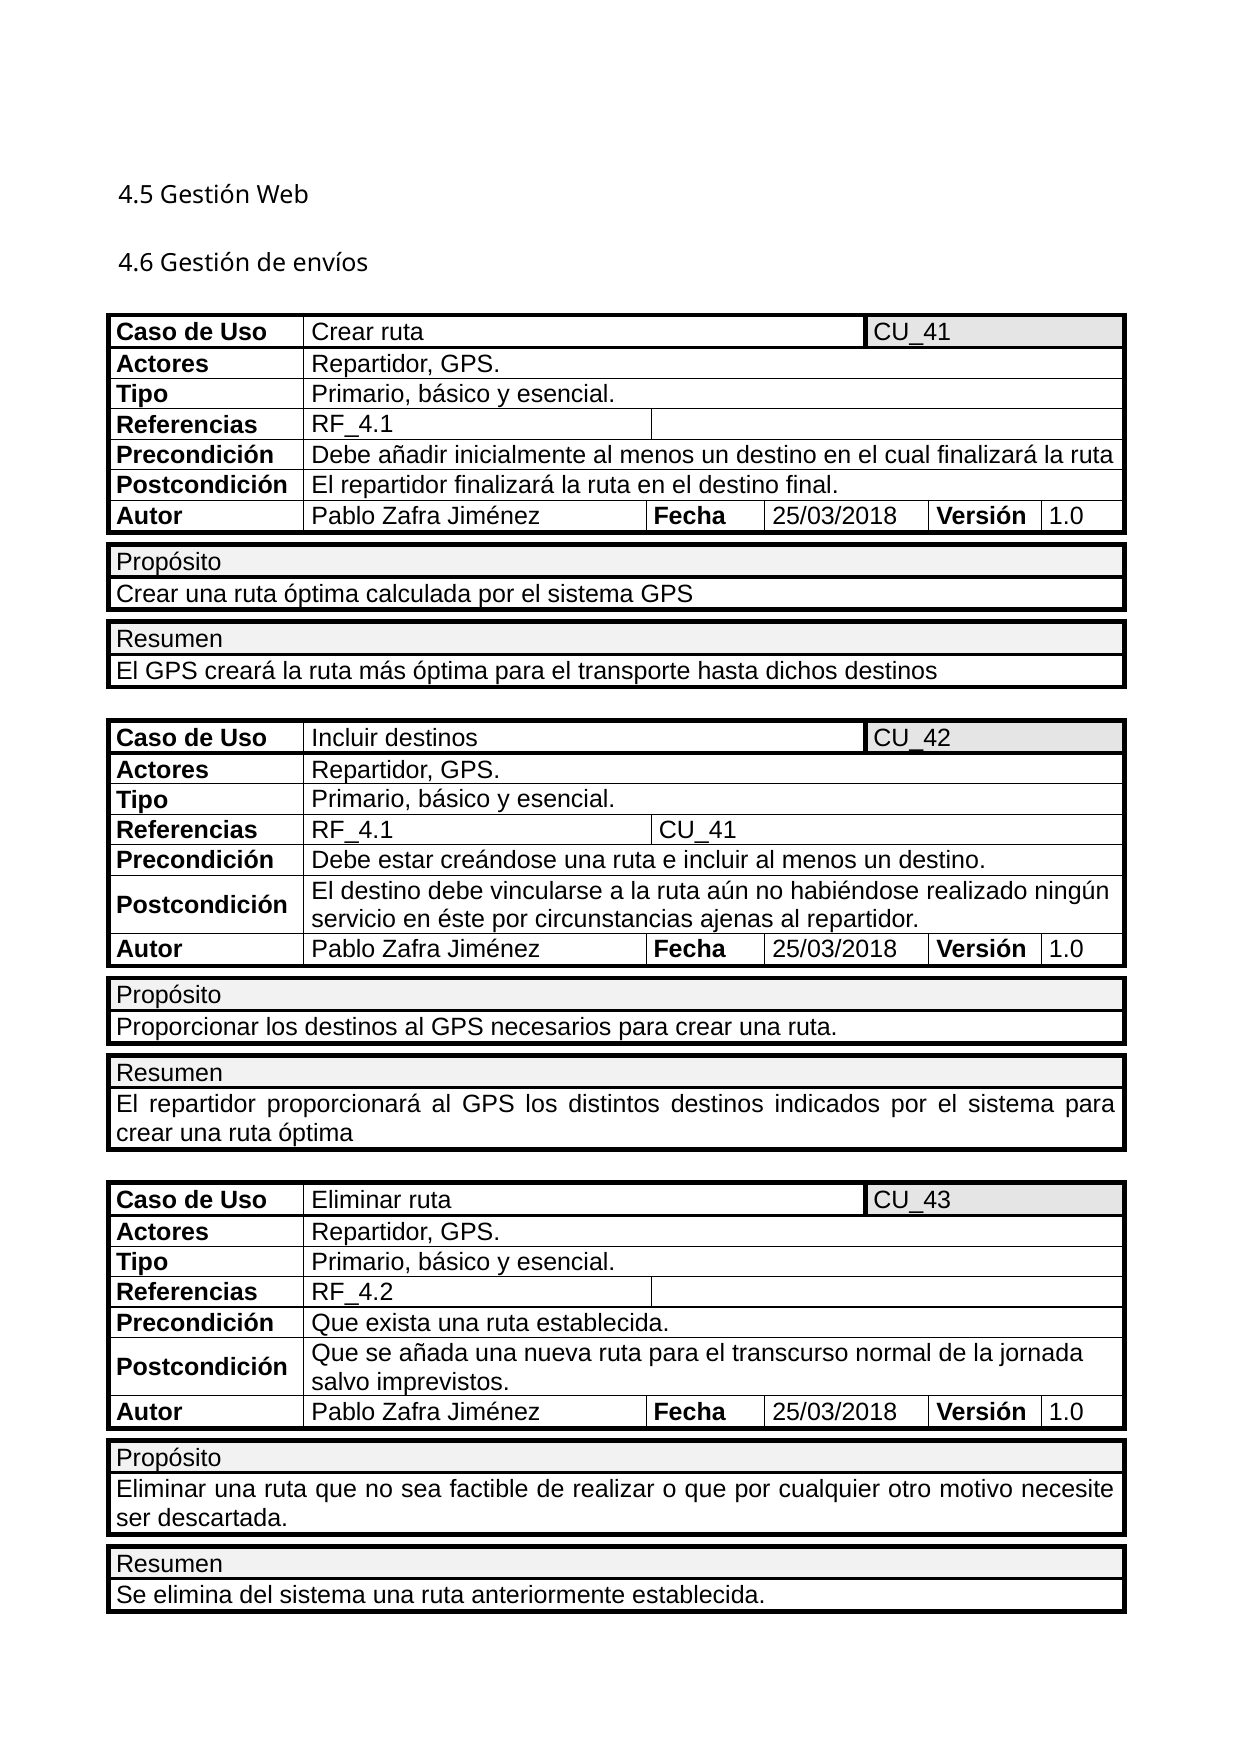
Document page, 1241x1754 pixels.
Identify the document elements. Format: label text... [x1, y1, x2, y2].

table_cell Tipo [111, 784, 303, 814]
table_cell Primario, básico y esencial. [304, 1247, 1122, 1276]
table_cell Autor [111, 501, 303, 530]
table_cell Versión [929, 934, 1041, 963]
table_cell Debe estar creándose una ruta e incluir al menos un destino. [304, 845, 1122, 874]
table_header Resumen [111, 624, 1122, 653]
table_cell Eliminar una ruta que no sea factible de realizar o que por cualquier otro motivo necesite ser descartada. [111, 1474, 1122, 1532]
table_cell Proporcionar los destinos al GPS necesarios para crear una ruta. [111, 1012, 1122, 1041]
table_cell Repartidor, GPS. [304, 1217, 1122, 1246]
table_cell Pablo Zafra Jiménez [304, 501, 646, 530]
table_cell 1.0 [1042, 934, 1122, 963]
table_cell [652, 409, 1122, 439]
table_cell Postcondición [111, 1338, 303, 1395]
table_cell Que exista una ruta establecida. [304, 1308, 1122, 1337]
table_cell Pablo Zafra Jiménez [304, 934, 646, 963]
table_cell Que se añada una nueva ruta para el transcurso normal de la jornada salvo imprevistos. [304, 1338, 1122, 1395]
table_cell Tipo [111, 1247, 303, 1276]
table_cell Actores [111, 755, 303, 783]
table_cell Fecha [647, 1396, 764, 1426]
table_cell Primario, básico y esencial. [304, 379, 1122, 408]
table_cell Precondición [111, 440, 303, 469]
table_cell Repartidor, GPS. [304, 755, 1122, 783]
table_cell El GPS creará la ruta más óptima para el transporte hasta dichos destinos [111, 656, 1122, 684]
table_cell Precondición [111, 1308, 303, 1337]
table_cell Se elimina del sistema una ruta anteriormente establecida. [111, 1580, 1122, 1609]
text 4.5 Gestión Web [118, 176, 1122, 210]
table_header Resumen [111, 1549, 1122, 1577]
table_cell Crear una ruta óptima calculada por el sistema GPS [111, 579, 1122, 607]
table_header Eliminar ruta [304, 1185, 863, 1214]
table_cell Tipo [111, 379, 303, 408]
table_cell Postcondición [111, 876, 303, 933]
table_cell RF_4.2 [304, 1277, 651, 1306]
table_cell 25/03/2018 [765, 934, 928, 963]
table_cell 25/03/2018 [765, 1396, 928, 1426]
table_cell Actores [111, 349, 303, 378]
table_cell [652, 1277, 1122, 1306]
table_header Propósito [111, 1443, 1122, 1471]
table_header CU_42 [868, 723, 1122, 751]
table_cell 1.0 [1042, 1396, 1122, 1426]
table_cell Primario, básico y esencial. [304, 784, 1122, 814]
table_cell El repartidor proporcionará al GPS los distintos destinos indicados por el sistema para crear una ruta óptima [111, 1089, 1122, 1147]
table_cell Repartidor, GPS. [304, 349, 1122, 378]
table_cell Fecha [647, 501, 764, 530]
table_cell Autor [111, 934, 303, 963]
table_header Incluir destinos [304, 723, 863, 751]
table_header Caso de Uso [111, 1185, 303, 1214]
table_header Resumen [111, 1058, 1122, 1086]
table_cell Postcondición [111, 470, 303, 499]
table_cell Versión [929, 501, 1041, 530]
text 4.6 Gestión de envíos [118, 244, 1122, 278]
table_cell Pablo Zafra Jiménez [304, 1396, 646, 1426]
table_cell Fecha [647, 934, 764, 963]
table_cell RF_4.1 [304, 409, 651, 439]
table_cell 25/03/2018 [765, 501, 928, 530]
table_header Crear ruta [304, 317, 863, 346]
table_cell 1.0 [1042, 501, 1122, 530]
table_cell Referencias [111, 1277, 303, 1306]
table_header Caso de Uso [111, 723, 303, 751]
table_header CU_41 [868, 317, 1122, 346]
table_header CU_43 [868, 1185, 1122, 1214]
table_header Propósito [111, 547, 1122, 575]
table_cell Referencias [111, 409, 303, 439]
table_cell El destino debe vincularse a la ruta aún no habiéndose realizado ningún servicio en éste por circunstancias ajenas al repartidor. [304, 876, 1122, 933]
table_cell RF_4.1 [304, 815, 651, 844]
table_cell Versión [929, 1396, 1041, 1426]
table_cell El repartidor finalizará la ruta en el destino final. [304, 470, 1122, 499]
table_cell Debe añadir inicialmente al menos un destino en el cual finalizará la ruta [304, 440, 1122, 469]
table_cell Referencias [111, 815, 303, 844]
table_header Propósito [111, 980, 1122, 1009]
table_cell Actores [111, 1217, 303, 1246]
table_header Caso de Uso [111, 317, 303, 346]
table_cell Precondición [111, 845, 303, 874]
table_cell Autor [111, 1396, 303, 1426]
table_cell CU_41 [652, 815, 1122, 844]
